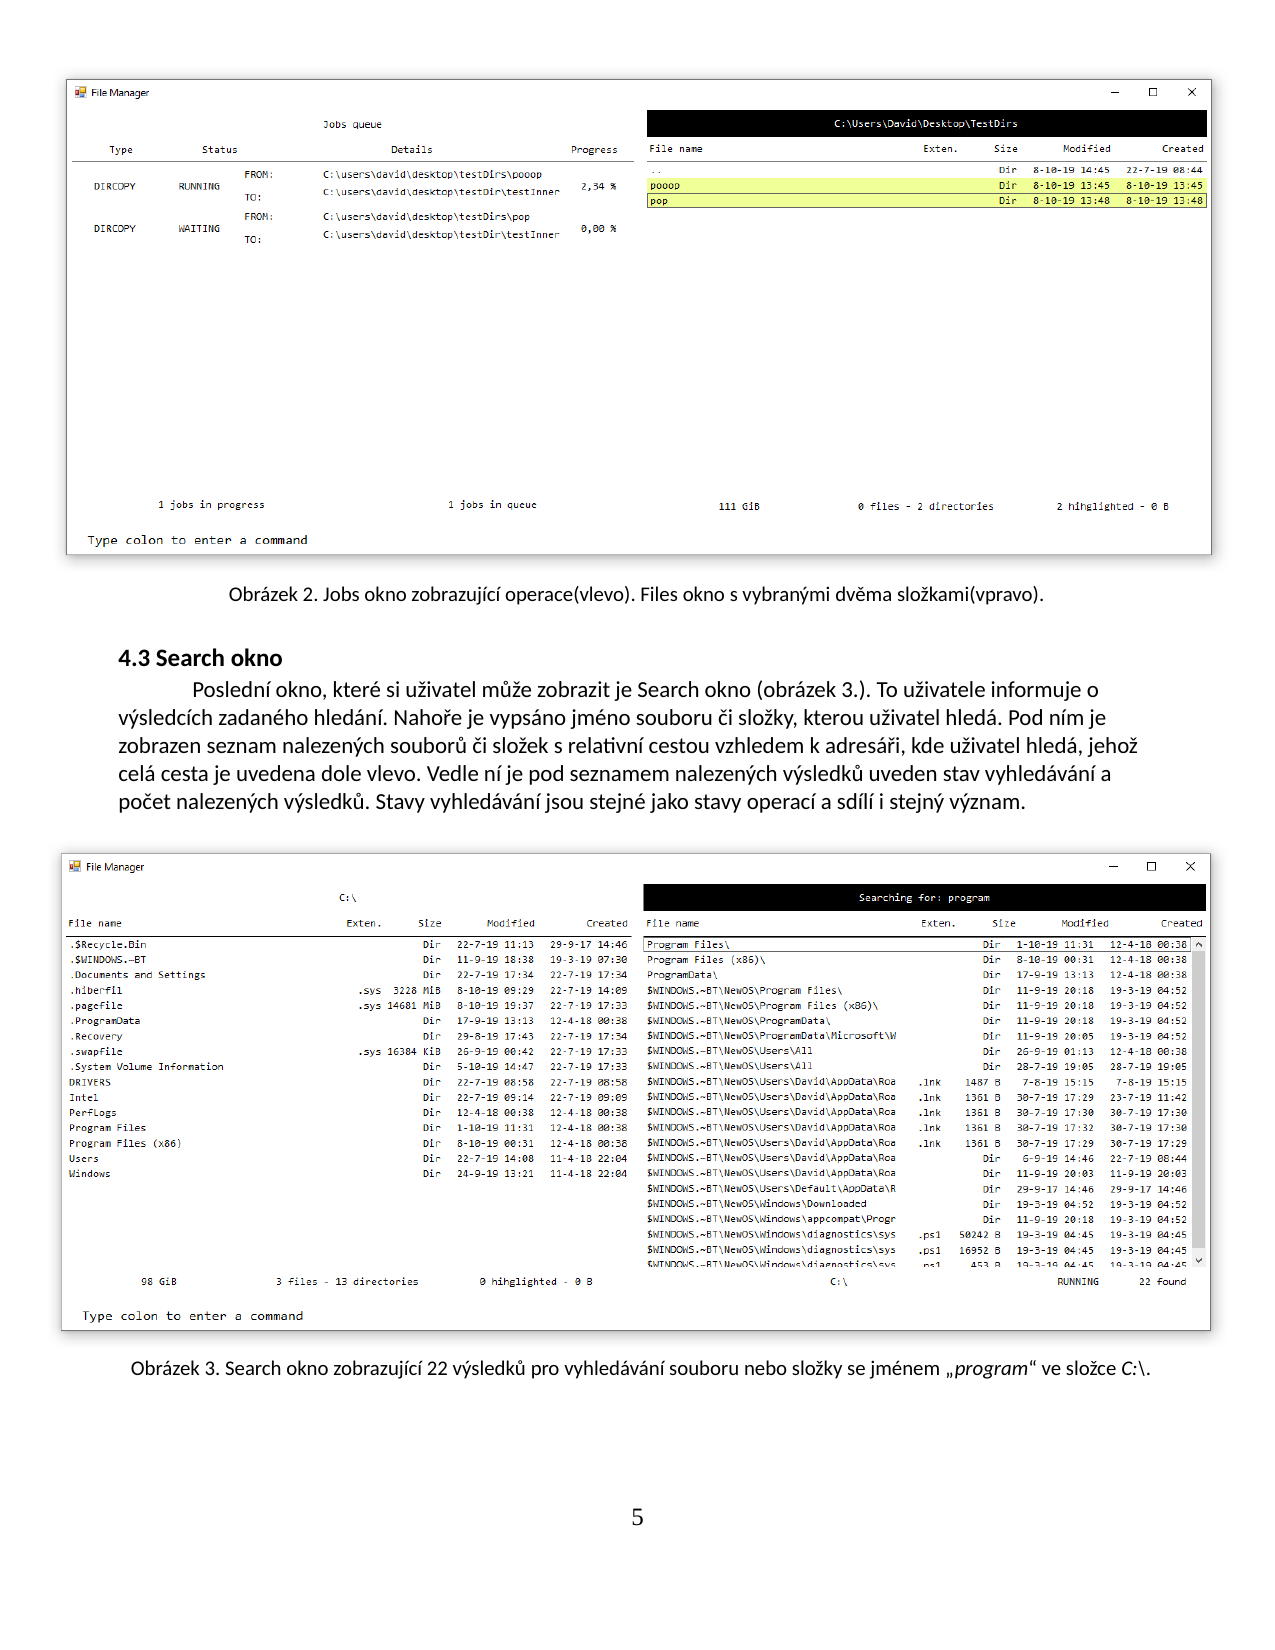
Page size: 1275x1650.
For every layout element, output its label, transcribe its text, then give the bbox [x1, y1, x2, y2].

picture [17, 826, 1258, 1362]
text Poslední okno, které si uživatel může zobrazit je Search okno (obrázek 3.). To uživatele informuje o výsledcích zadaného hledání. Nahoře je vypsáno jméno souboru či složky, kterou uživatel hledá. Pod ním je zobrazen seznam nalezených souborů či složek s relativní cestou vzhledem k adresáři, kde uživatel hledá, jehož celá cesta je uvedena dole vlevo. Vedle ní je pod seznamem nalezených výsledků uveden stav vyhledávání a počet nalezených výsledků. Stavy vyhledávání jsou stejné jako stavy operací a sdílí i stejný význam. [118, 673, 1157, 816]
text 4.3 Search okno [118, 642, 1157, 673]
picture [48, 63, 1238, 582]
